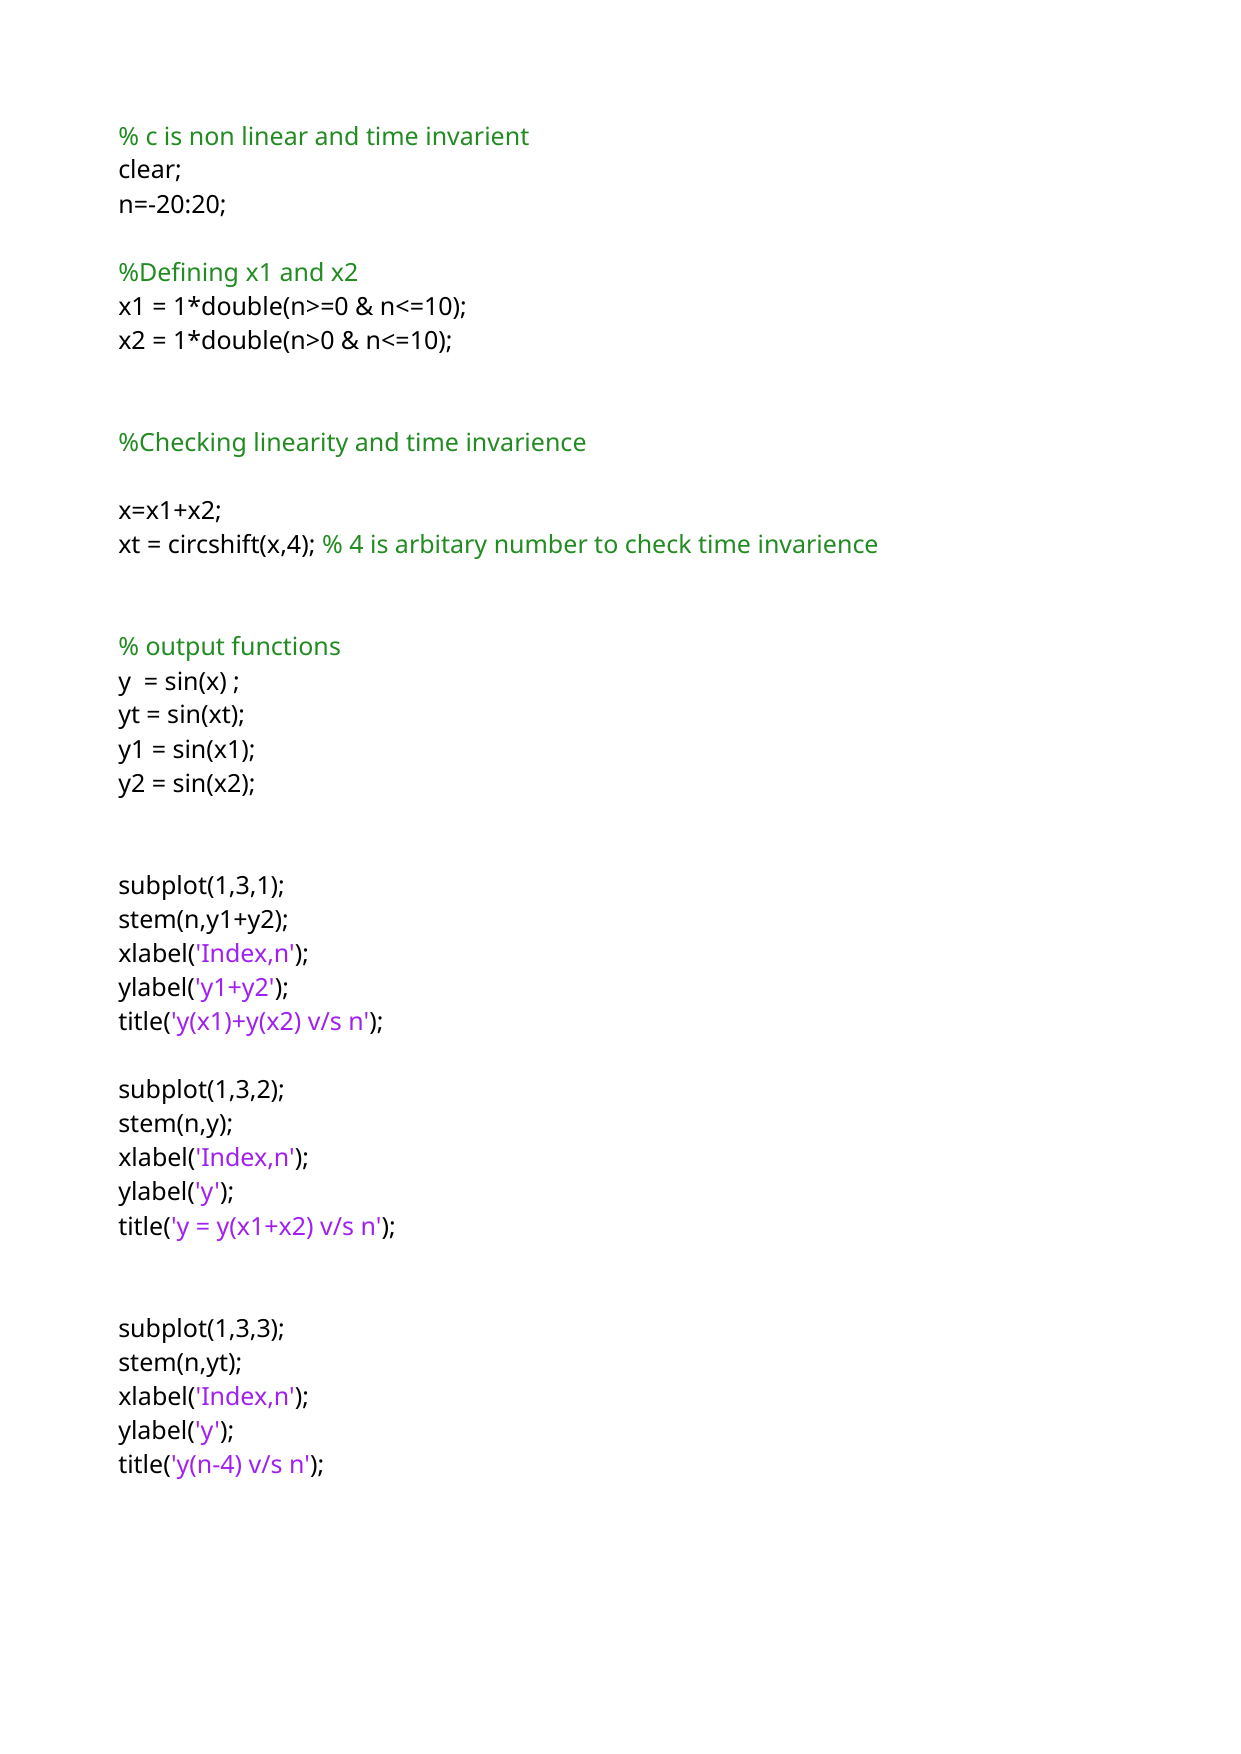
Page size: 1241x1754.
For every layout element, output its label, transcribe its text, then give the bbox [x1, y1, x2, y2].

text xlabel('Index,n'); [118, 1140, 1122, 1174]
text y = sin(x) ; [118, 663, 1122, 697]
text stem(n,y); [118, 1106, 1122, 1140]
text n=-20:20; [118, 186, 1122, 220]
text stem(n,y1+y2); [118, 902, 1122, 936]
text xlabel('Index,n'); [118, 1378, 1122, 1412]
text subplot(1,3,1); [118, 867, 1122, 902]
text ylabel('y'); [118, 1412, 1122, 1447]
text %Checking linearity and time invarience [118, 425, 1122, 459]
text y1 = sin(x1); [118, 731, 1122, 765]
text xlabel('Index,n'); [118, 936, 1122, 970]
text %Defining x1 and x2 [118, 254, 1122, 288]
text ylabel('y1+y2'); [118, 970, 1122, 1004]
text x2 = 1*double(n>0 & n<=10); [118, 322, 1122, 357]
text y2 = sin(x2); [118, 765, 1122, 799]
text subplot(1,3,2); [118, 1072, 1122, 1106]
text title('y(n-4) v/s n'); [118, 1447, 1122, 1481]
text yt = sin(xt); [118, 697, 1122, 731]
text % output functions [118, 629, 1122, 663]
text x=x1+x2; [118, 493, 1122, 527]
text % c is non linear and time invarient [118, 118, 1122, 152]
text x1 = 1*double(n>=0 & n<=10); [118, 288, 1122, 322]
text subplot(1,3,3); [118, 1310, 1122, 1344]
text xt = circshift(x,4); % 4 is arbitary number to check time invarience [118, 527, 1122, 561]
text title('y(x1)+y(x2) v/s n'); [118, 1004, 1122, 1038]
text title('y = y(x1+x2) v/s n'); [118, 1208, 1122, 1242]
text stem(n,yt); [118, 1344, 1122, 1378]
text ylabel('y'); [118, 1174, 1122, 1208]
text clear; [118, 152, 1122, 186]
